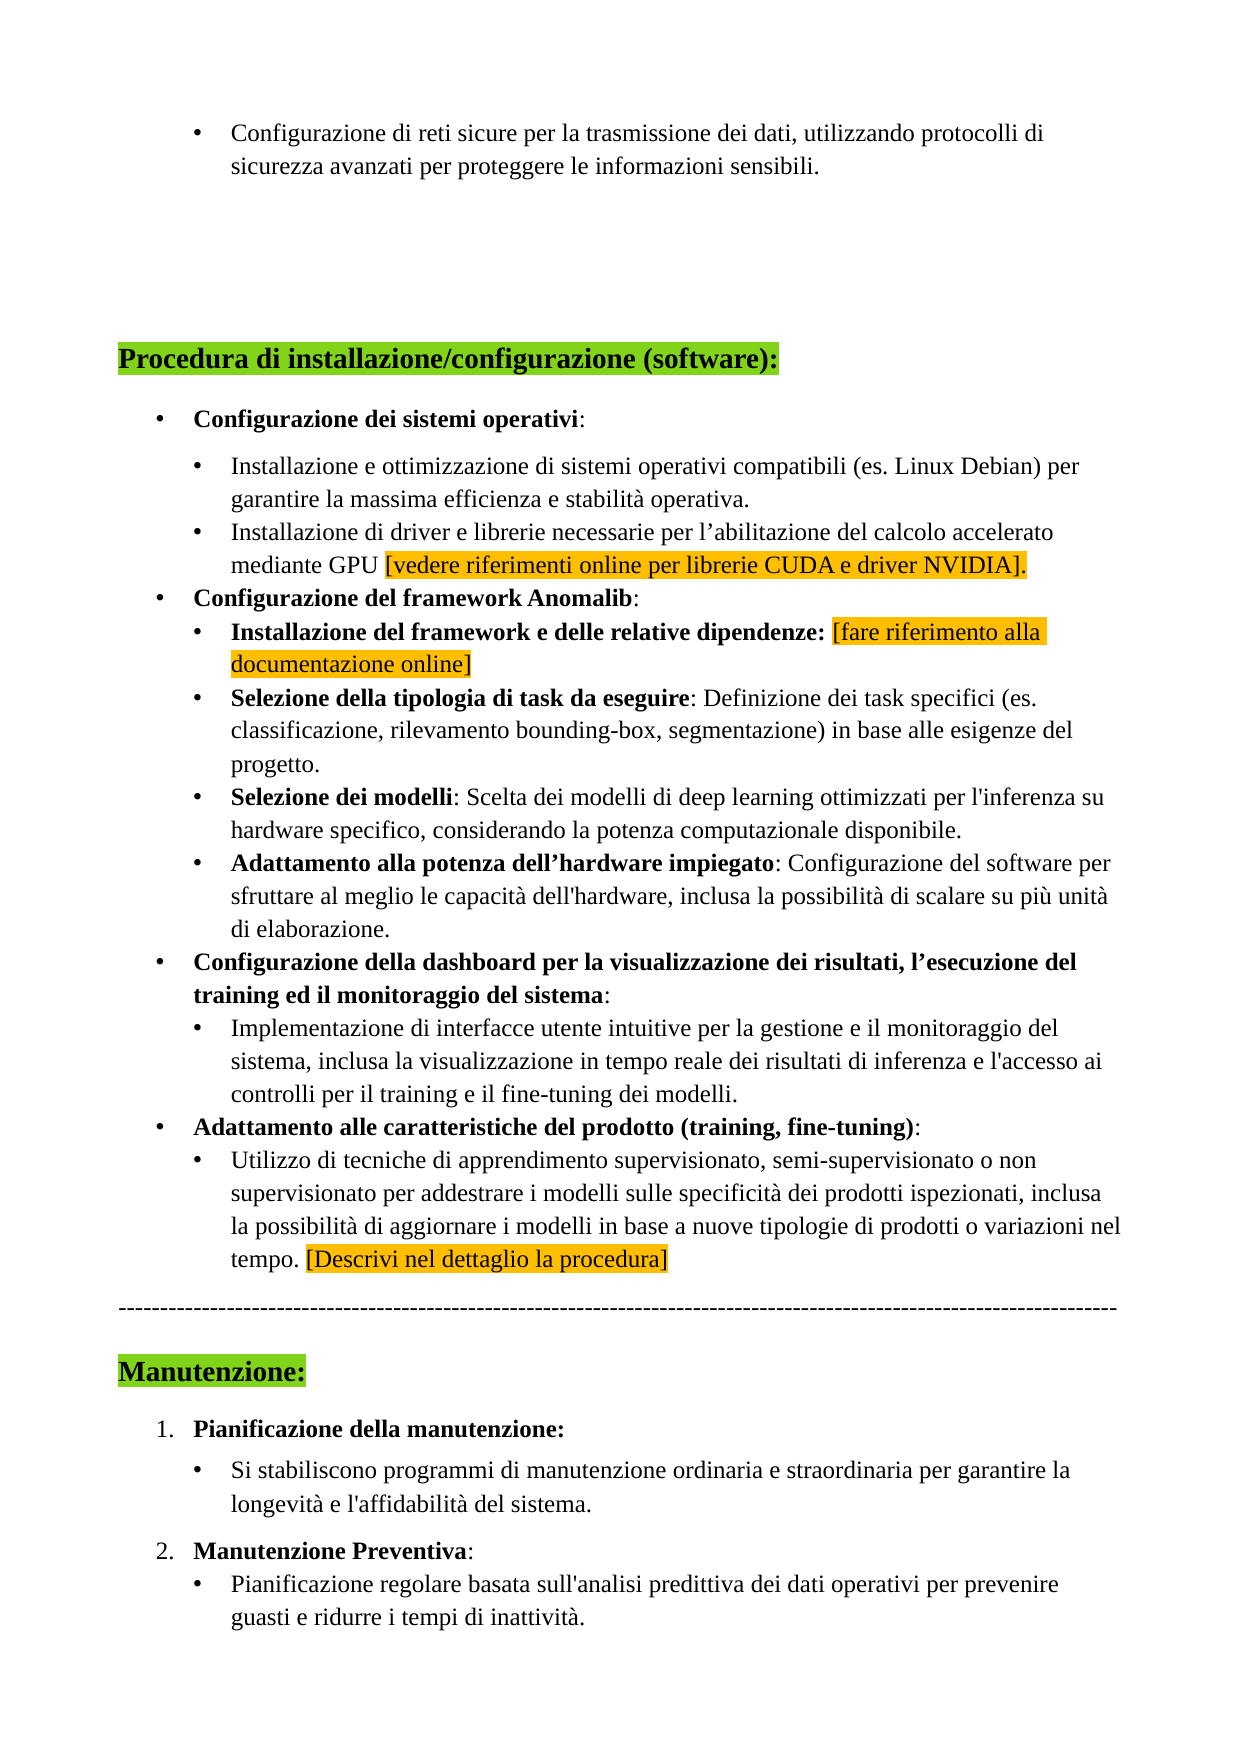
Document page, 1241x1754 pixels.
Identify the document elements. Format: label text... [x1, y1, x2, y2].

list Utilizzo di tecniche di apprendimento supervisionato, semi-supervisionato o non supervisionato per addestrare i modelli sulle specificità dei prodotti ispezionati, inclusa la possibilità di aggiornare i modelli in base a nuove tipologie di prodotti o variazioni nel tempo. [Descrivi nel dettaglio la procedura] [193, 1145, 1122, 1273]
list Implementazione di interfacce utente intuitive per la gestione e il monitoraggio del sistema, inclusa la visualizzazione in tempo reale dei risultati di inferenza e l'accesso ai controlli per il training e il fine-tuning dei modelli. [193, 1013, 1122, 1108]
list Adattamento alla potenza dell’hardware impiegato: Configurazione del software per sfruttare al meglio le capacità dell'hardware, inclusa la possibilità di scalare su più unità di elaborazione. [193, 848, 1122, 942]
text Procedura di installazione/configurazione (software): [118, 342, 1122, 375]
list Configurazione dei sistemi operativi: [156, 404, 1122, 433]
list Selezione dei modelli: Scelta dei modelli di deep learning ottimizzati per l'inferenza su hardware specifico, considerando la potenza computazionale disponibile. [193, 782, 1122, 843]
subtitle Pianificazione della manutenzione: [156, 1414, 1122, 1443]
list Manutenzione Preventiva: [156, 1536, 1122, 1565]
list Installazione e ottimizzazione di sistemi operativi compatibili (es. Linux Debian) per garantire la massima efficienza e stabilità operativa. [193, 451, 1122, 513]
list Configurazione del framework Anomalib: [156, 583, 1122, 612]
list Pianificazione regolare basata sull'analisi predittiva dei dati operativi per prevenire guasti e ridurre i tempi di inattività. [193, 1569, 1122, 1631]
list Configurazione della dashboard per la visualizzazione dei risultati, l’esecuzione del training ed il monitoraggio del sistema: [156, 947, 1122, 1008]
list Configurazione di reti sicure per la trasmissione dei dati, utilizzando protocolli di sicurezza avanzati per proteggere le informazioni sensibili. [193, 118, 1122, 180]
list Installazione del framework e delle relative dipendenze: [fare riferimento alla documentazione online] [193, 617, 1122, 678]
list Selezione della tipologia di task da eseguire: Definizione dei task specifici (es. classificazione, rilevamento bounding-box, segmentazione) in base alle esigenze del progetto. [193, 683, 1122, 777]
list Si stabiliscono programmi di manutenzione ordinaria e straordinaria per garantire la longevità e l'affidabilità del sistema. [193, 1456, 1122, 1517]
text ------------------------------------------------------------------------------------------------------------------------ [118, 1292, 1122, 1320]
list Adattamento alle caratteristiche del prodotto (training, fine-tuning): [156, 1112, 1122, 1141]
subtitle Manutenzione: [118, 1354, 1122, 1387]
list Installazione di driver e librerie necessarie per l’abilitazione del calcolo accelerato mediante GPU [vedere riferimenti online per librerie CUDA e driver NVIDIA]. [193, 517, 1122, 579]
